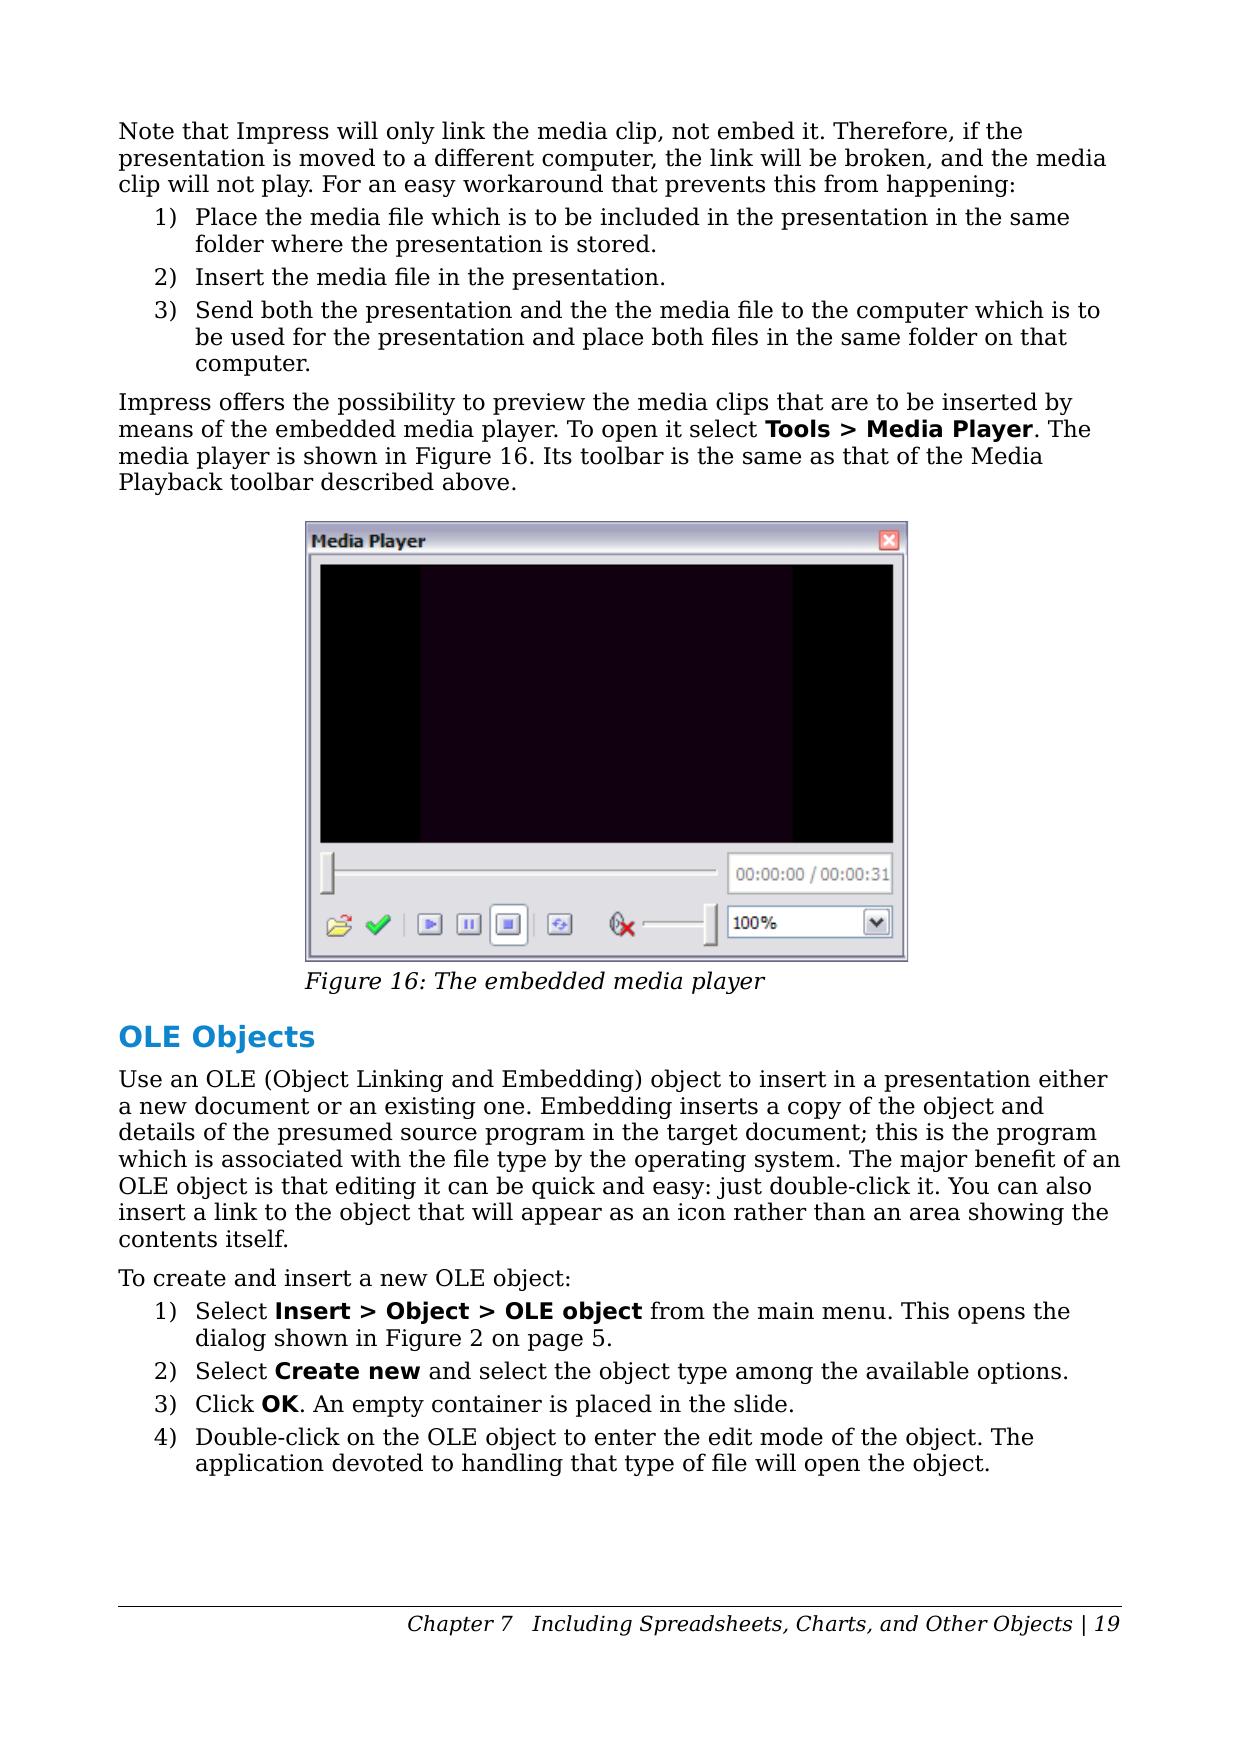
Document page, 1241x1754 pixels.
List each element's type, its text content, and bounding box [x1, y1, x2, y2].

picture [305, 521, 909, 962]
list Click OK. An empty container is placed in the slide. [177, 1391, 1122, 1418]
text Figure 16: The embedded media player [305, 968, 935, 995]
subtitle OLE Objects [118, 1020, 1122, 1054]
list Insert the media file in the presentation. [177, 264, 1122, 291]
list Select Insert > Object > OLE object from the main menu. This opens the dialog shown in Figure 2 on page 5. [177, 1298, 1122, 1352]
text Impress offers the possibility to preview the media clips that are to be inserted by means of the embedded media player. To open it select Tools > Media Player. The media player is shown in Figure 16. Its toolbar is the same as that of the Media Playback toolbar described above. [118, 389, 1122, 496]
text Use an OLE (Object Linking and Embedding) object to insert in a presentation either a new document or an existing one. Embedding inserts a copy of the object and details of the presumed source program in the target document; this is the program which is associated with the file type by the operating system. The major benefit of an OLE object is that editing it can be quick and easy: just double-click it. You can also insert a link to the object that will appear as an icon rather than an area showing the contents itself. [118, 1066, 1122, 1253]
list Send both the presentation and the the media file to the computer which is to be used for the presentation and place both files in the same folder on that computer. [177, 297, 1122, 377]
list Select Create new and select the object type among the available options. [177, 1358, 1122, 1385]
list Double-click on the OLE object to enter the edit mode of the object. The application devoted to handling that type of file will open the object. [177, 1424, 1122, 1477]
list Place the media file which is to be included in the presentation in the same folder where the presentation is stored. [177, 204, 1122, 258]
list To create and insert a new OLE object: [118, 1265, 1122, 1292]
list Note that Impress will only link the media clip, not embed it. Therefore, if the presentation is moved to a different computer, the link will be broken, and the media clip will not play. For an easy workaround that prevents this from happening: [118, 118, 1122, 198]
